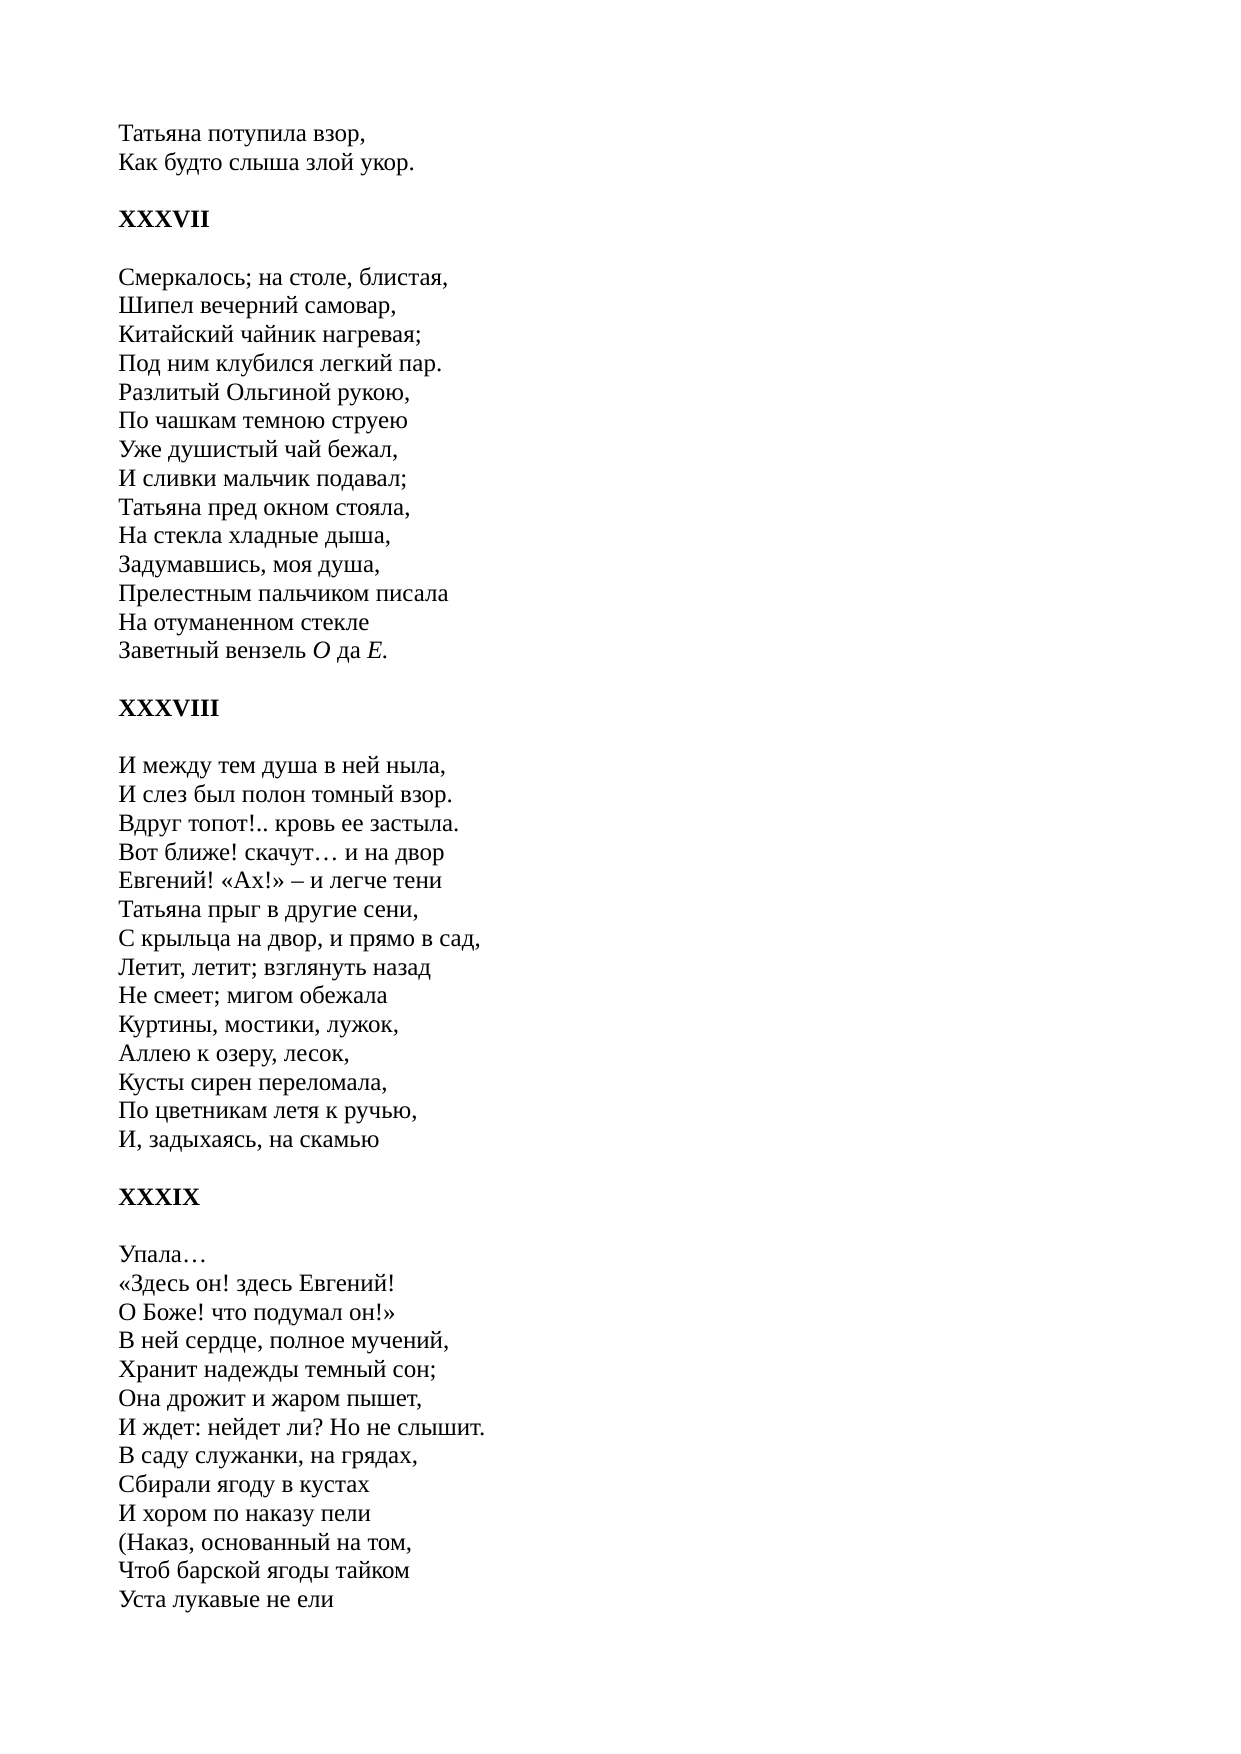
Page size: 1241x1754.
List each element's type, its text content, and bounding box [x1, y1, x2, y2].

text Уже душистый чай бежал, [118, 434, 1240, 463]
text Заветный вензель О да Е. [118, 636, 1240, 664]
text Упала… [118, 1239, 1240, 1268]
text Летит, летит; взглянуть назад [118, 952, 1240, 981]
text Смеркалось; на столе, блистая, [118, 262, 1240, 291]
text Задумавшись, моя душа, [118, 549, 1240, 578]
text В саду служанки, на грядах, [118, 1441, 1240, 1469]
text (Наказ, основанный на том, [118, 1527, 1240, 1556]
text Уста лукавые не ели [118, 1584, 1240, 1613]
text Прелестным пальчиком писала [118, 578, 1240, 607]
text Она дрожит и жаром пышет, [118, 1383, 1240, 1412]
text По цветникам летя к ручью, [118, 1096, 1240, 1124]
text Чтоб барской ягоды тайком [118, 1556, 1240, 1584]
text На отуманенном стекле [118, 607, 1240, 636]
text И хором по наказу пели [118, 1498, 1240, 1527]
text Вдруг топот!.. кровь ее застыла. [118, 808, 1240, 837]
text Хранит надежды темный сон; [118, 1354, 1240, 1383]
text Татьяна прыг в другие сени, [118, 894, 1240, 923]
text Куртины, мостики, лужок, [118, 1009, 1240, 1038]
text И, задыхаясь, на скамью [118, 1124, 1240, 1153]
text В ней сердце, полное мучений, [118, 1326, 1240, 1354]
subtitle XXXVIII [118, 693, 1240, 722]
text Татьяна потупила взор, [118, 118, 1240, 147]
text Евгений! «Ах!» – и легче тени [118, 866, 1240, 894]
text Татьяна пред окном стояла, [118, 492, 1240, 521]
text Китайский чайник нагревая; [118, 319, 1240, 348]
text «Здесь он! здесь Евгений! [118, 1268, 1240, 1297]
text Вот ближе! скачут… и на двор [118, 837, 1240, 866]
text С крыльца на двор, и прямо в сад, [118, 923, 1240, 952]
text И сливки мальчик подавал; [118, 463, 1240, 492]
text Сбирали ягоду в кустах [118, 1469, 1240, 1498]
text Аллею к озеру, лесок, [118, 1038, 1240, 1067]
text И ждет: нейдет ли? Но не слышит. [118, 1412, 1240, 1441]
text Кусты сирен переломала, [118, 1067, 1240, 1096]
text Не смеет; мигом обежала [118, 981, 1240, 1009]
text Под ним клубился легкий пар. [118, 348, 1240, 377]
text И между тем душа в ней ныла, [118, 751, 1240, 779]
subtitle XXXVII [118, 204, 1240, 233]
text Шипел вечерний самовар, [118, 291, 1240, 319]
text О Боже! что подумал он!» [118, 1297, 1240, 1326]
text По чашкам темною струею [118, 406, 1240, 434]
text И слез был полон томный взор. [118, 779, 1240, 808]
text На стекла хладные дыша, [118, 521, 1240, 549]
subtitle XXXIX [118, 1182, 1240, 1211]
text Как будто слыша злой укор. [118, 147, 1240, 176]
text Разлитый Ольгиной рукою, [118, 377, 1240, 406]
